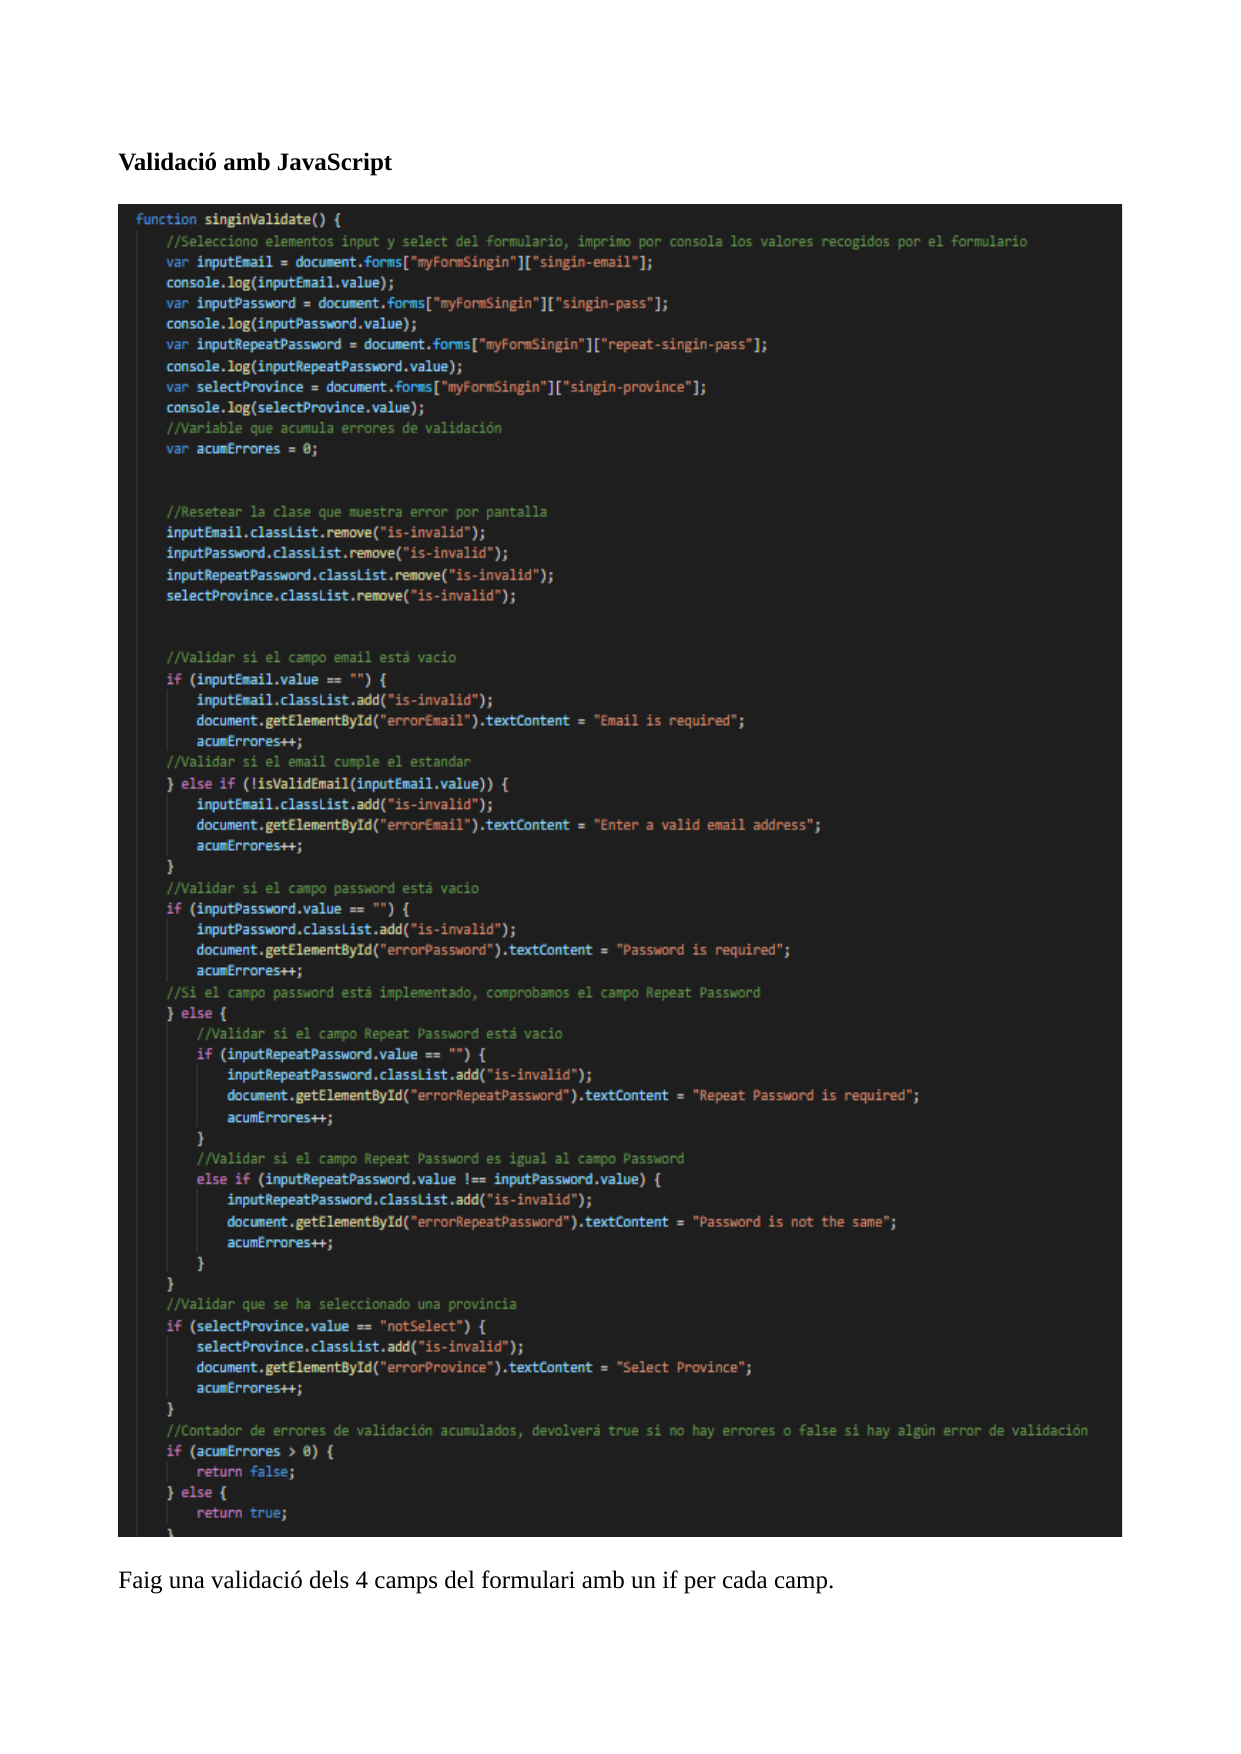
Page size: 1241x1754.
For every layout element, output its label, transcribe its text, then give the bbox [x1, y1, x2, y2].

text Faig una validació dels 4 camps del formulari amb un if per cada camp. [118, 1566, 1122, 1594]
picture [118, 204, 1123, 1537]
text Validació amb JavaScript [118, 147, 1122, 176]
